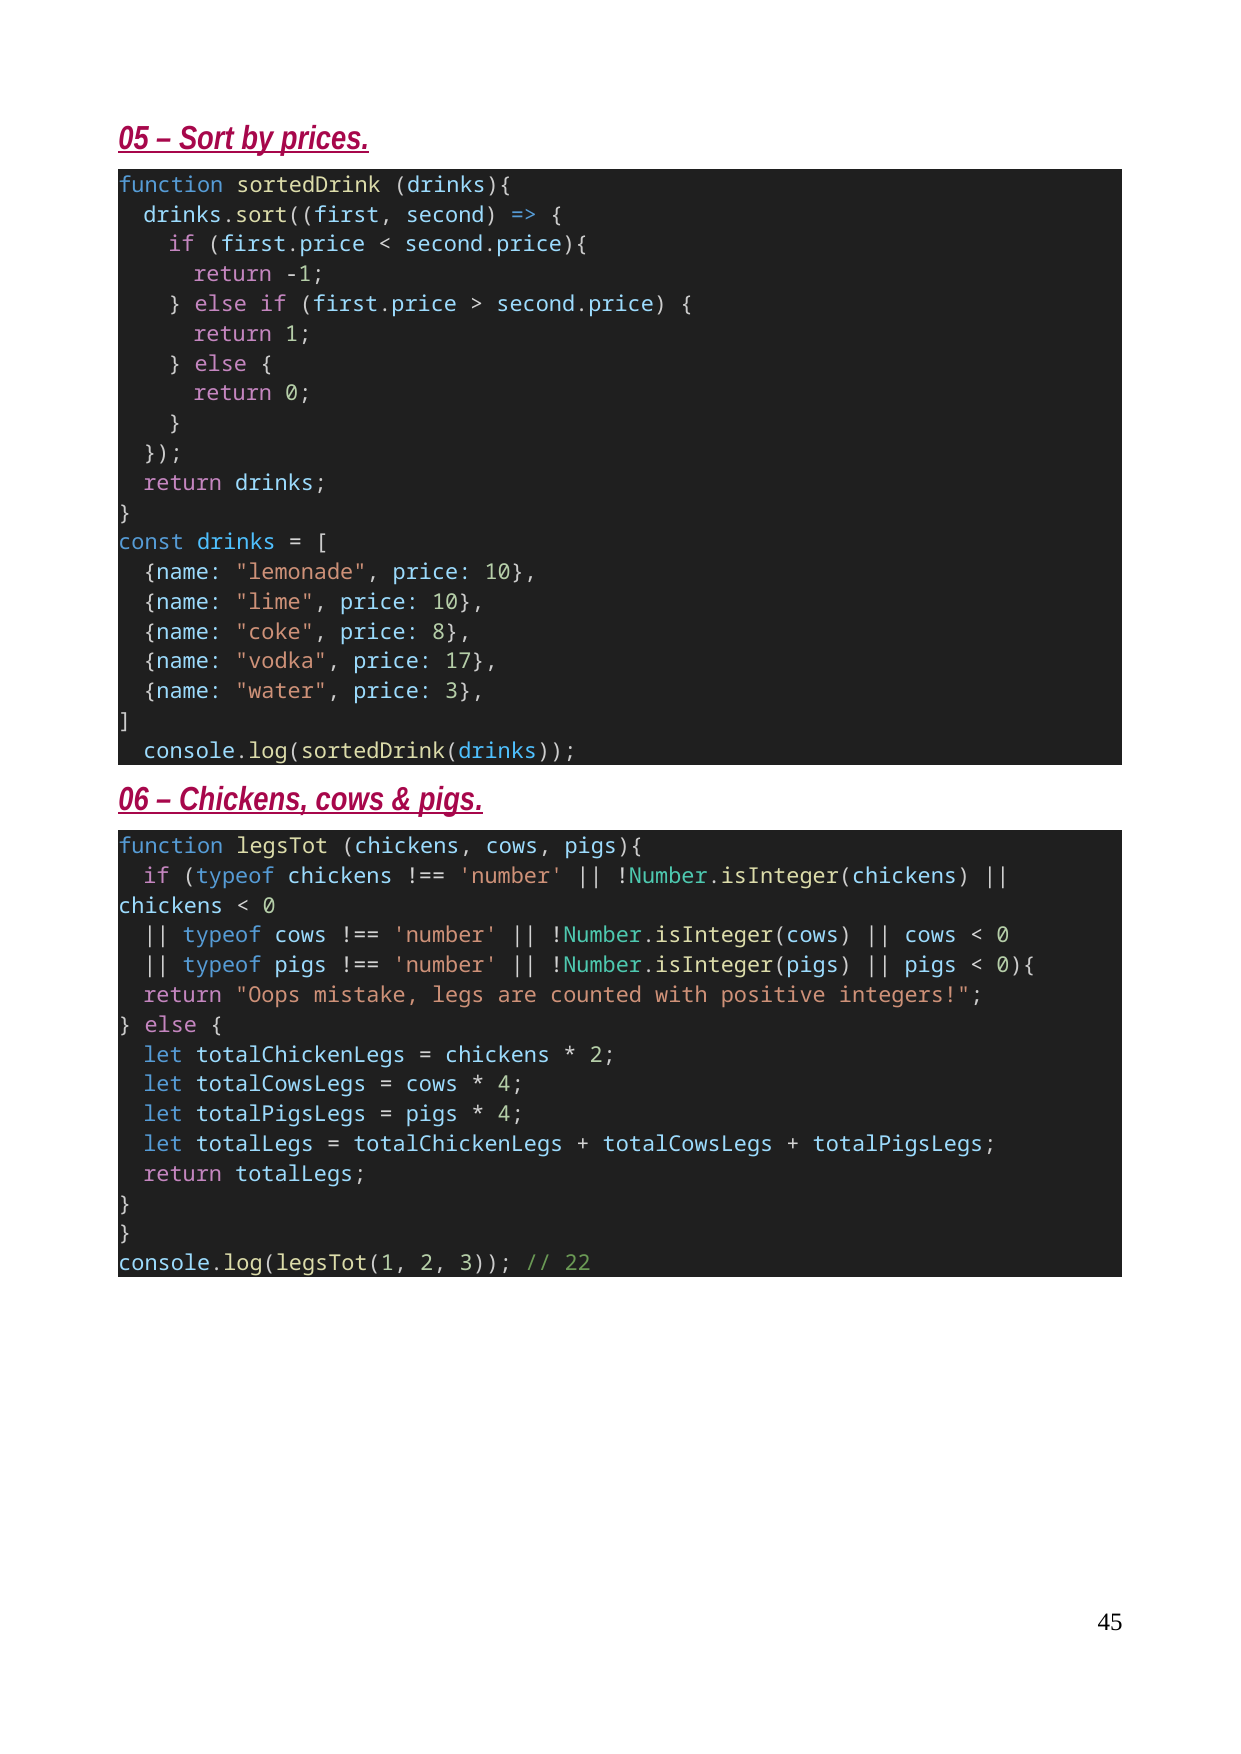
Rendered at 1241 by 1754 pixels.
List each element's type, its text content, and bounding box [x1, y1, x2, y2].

subtitle 05 – Sort by prices. [118, 118, 1122, 156]
table_header function sortedDrink (drinks){ drinks.sort((first, second) => { if (first.price < second.price){ return -1; } else if (first.price > second.price) { return 1; } else { return 0; } }); return drinks; } const drinks = [ {name: "lemonade", price: 10}, {name: "lime", price: 10}, {name: "coke", price: 8}, {name: "vodka", price: 17}, {name: "water", price: 3}, ] console.log(sortedDrink(drinks)); [118, 169, 1122, 765]
table_header function legsTot (chickens, cows, pigs){ if (typeof chickens !== 'number' || !Number.isInteger(chickens) || chickens < 0 || typeof cows !== 'number' || !Number.isInteger(cows) || cows < 0 || typeof pigs !== 'number' || !Number.isInteger(pigs) || pigs < 0){ return "Oops mistake, legs are counted with positive integers!"; } else { let totalChickenLegs = chickens * 2; let totalCowsLegs = cows * 4; let totalPigsLegs = pigs * 4; let totalLegs = totalChickenLegs + totalCowsLegs + totalPigsLegs; return totalLegs; } } console.log(legsTot(1, 2, 3)); // 22 [118, 830, 1122, 1277]
subtitle 06 – Chickens, cows & pigs. [118, 779, 1122, 817]
